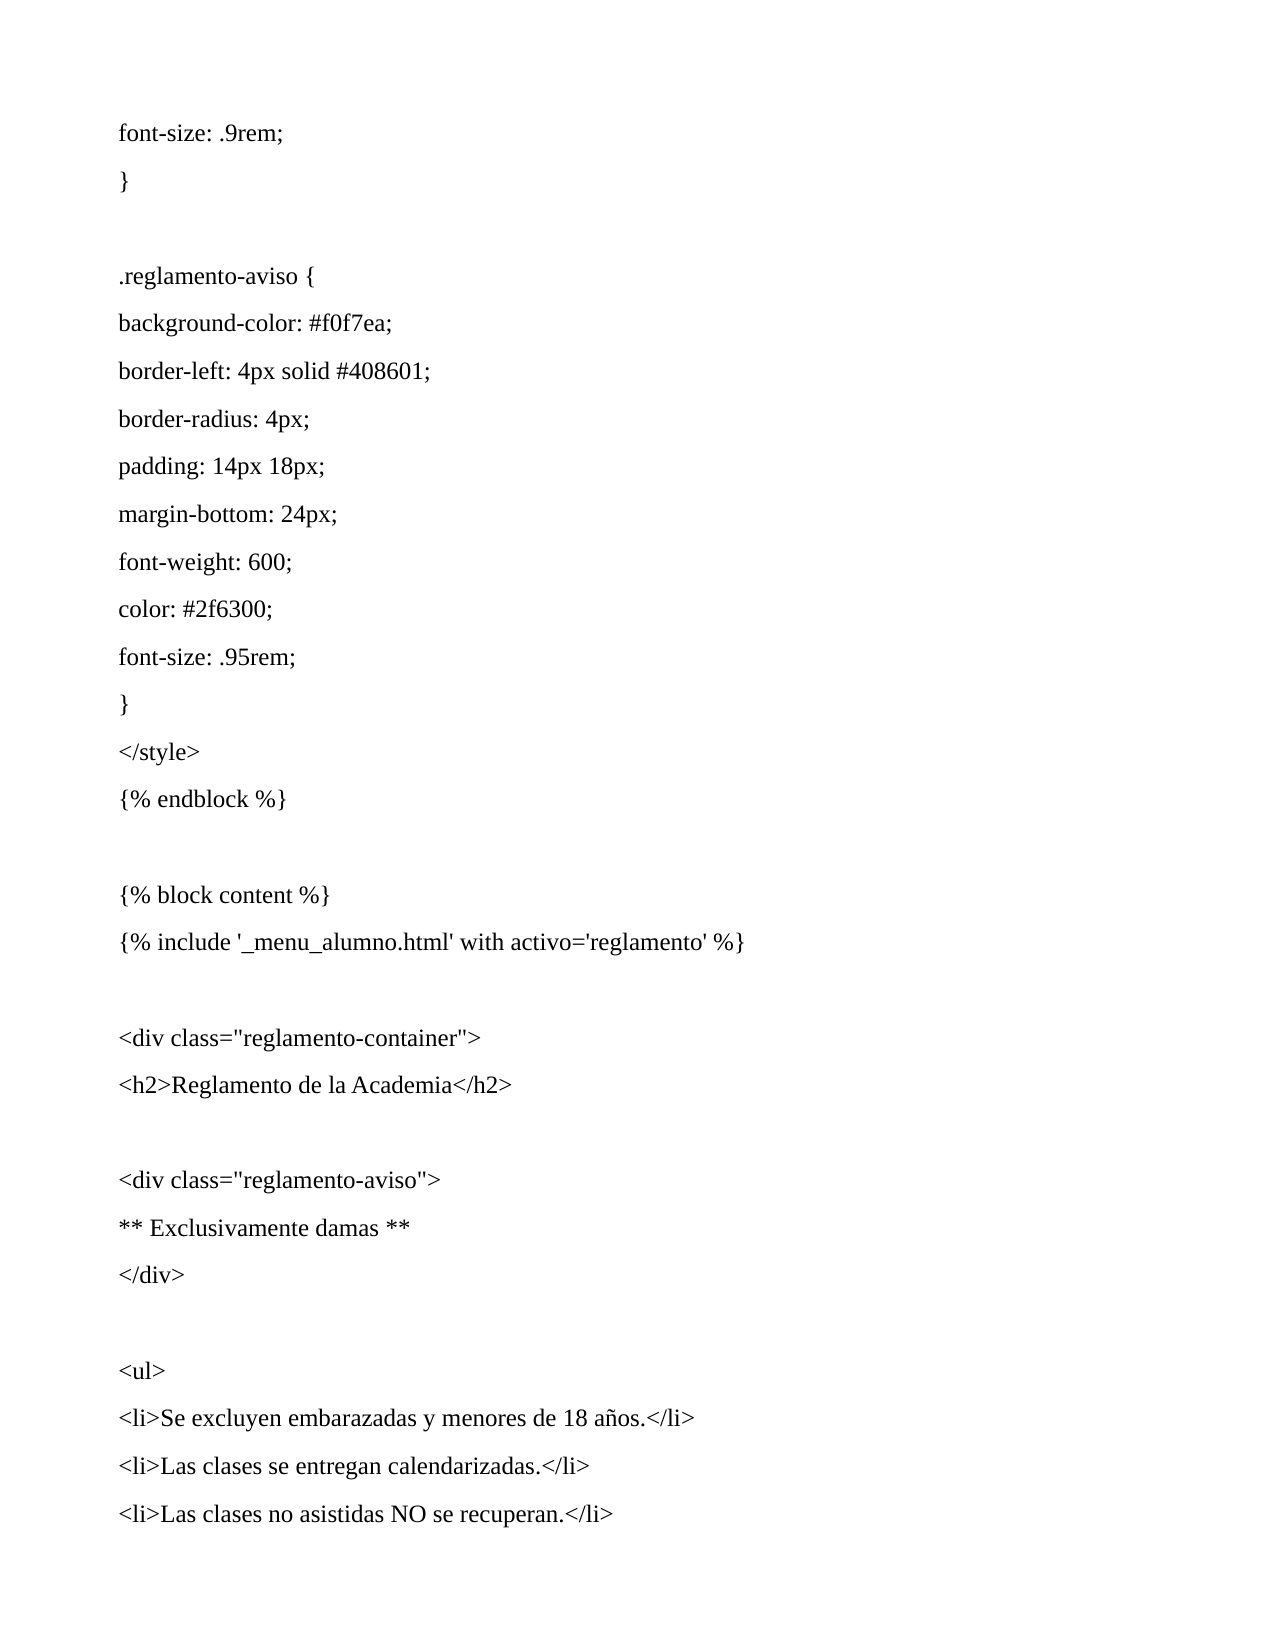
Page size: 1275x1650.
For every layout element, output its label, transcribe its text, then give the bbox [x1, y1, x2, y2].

text <div class="reglamento-aviso"> [118, 1165, 1157, 1194]
text color: #2f6300; [118, 594, 1157, 623]
text {% block content %} [118, 880, 1157, 908]
text {% include '_menu_alumno.html' with activo='reglamento' %} [118, 927, 1157, 956]
text margin-bottom: 24px; [118, 499, 1157, 528]
text } [118, 689, 1157, 718]
text <ul> [118, 1356, 1157, 1384]
text background-color: #f0f7ea; [118, 308, 1157, 337]
text <li>Las clases se entregan calendarizadas.</li> [118, 1451, 1157, 1480]
text </div> [118, 1261, 1157, 1289]
text border-left: 4px solid #408601; [118, 356, 1157, 385]
text <li>Se excluyen embarazadas y menores de 18 años.</li> [118, 1403, 1157, 1432]
text font-size: .95rem; [118, 642, 1157, 671]
text padding: 14px 18px; [118, 451, 1157, 480]
text .reglamento-aviso { [118, 261, 1157, 290]
text {% endblock %} [118, 784, 1157, 813]
text } [118, 166, 1157, 194]
text font-weight: 600; [118, 547, 1157, 575]
text <div class="reglamento-container"> [118, 1023, 1157, 1051]
text <h2>Reglamento de la Academia</h2> [118, 1070, 1157, 1099]
text font-size: .9rem; [118, 118, 1157, 147]
text border-radius: 4px; [118, 404, 1157, 432]
text ** Exclusivamente damas ** [118, 1213, 1157, 1242]
text </style> [118, 737, 1157, 766]
text <li>Las clases no asistidas NO se recuperan.</li> [118, 1499, 1157, 1527]
